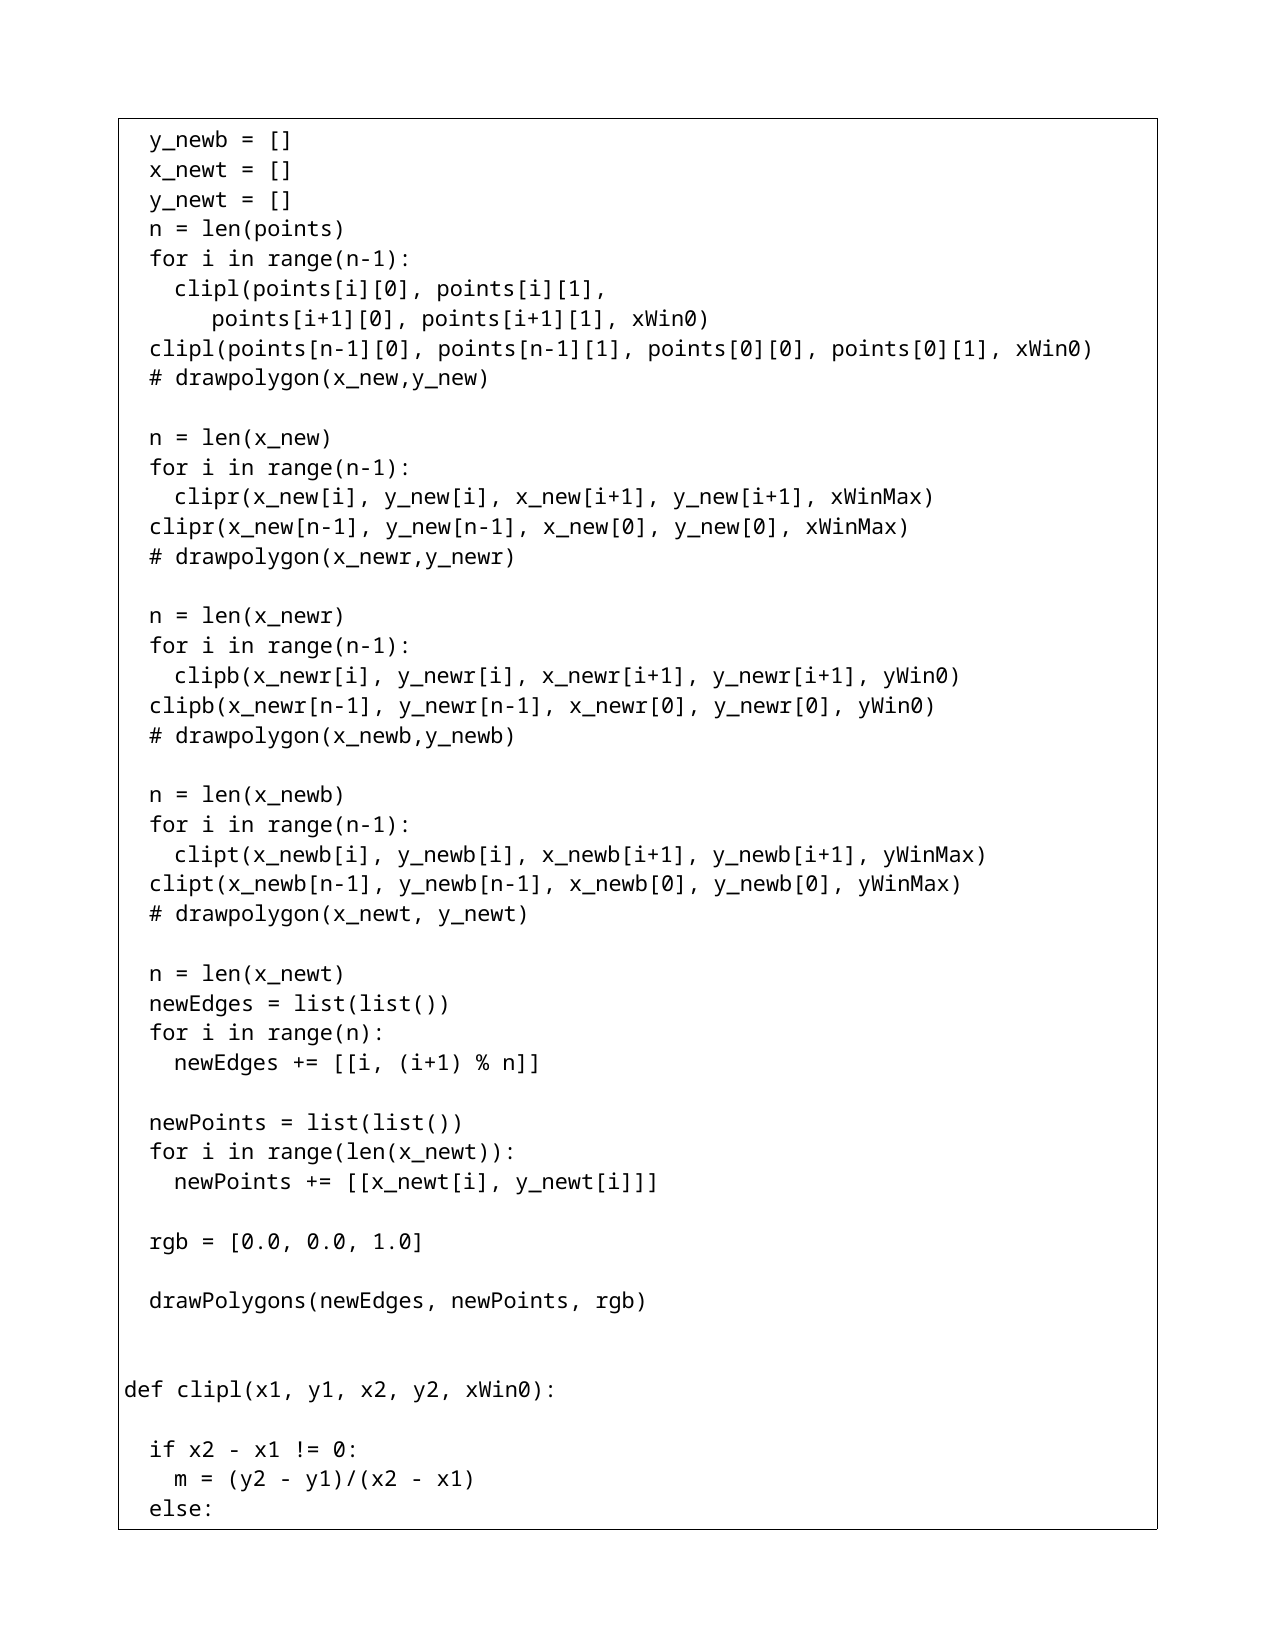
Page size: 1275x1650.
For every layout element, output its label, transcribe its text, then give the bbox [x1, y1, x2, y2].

table_cell y_newb = [] x_newt = [] y_newt = [] n = len(points) for i in range(n-1): clipl(points[i][0], points[i][1], points[i+1][0], points[i+1][1], xWin0) clipl(points[n-1][0], points[n-1][1], points[0][0], points[0][1], xWin0) # drawpolygon(x_new,y_new) n = len(x_new) for i in range(n-1): clipr(x_new[i], y_new[i], x_new[i+1], y_new[i+1], xWinMax) clipr(x_new[n-1], y_new[n-1], x_new[0], y_new[0], xWinMax) # drawpolygon(x_newr,y_newr) n = len(x_newr) for i in range(n-1): clipb(x_newr[i], y_newr[i], x_newr[i+1], y_newr[i+1], yWin0) clipb(x_newr[n-1], y_newr[n-1], x_newr[0], y_newr[0], yWin0) # drawpolygon(x_newb,y_newb) n = len(x_newb) for i in range(n-1): clipt(x_newb[i], y_newb[i], x_newb[i+1], y_newb[i+1], yWinMax) clipt(x_newb[n-1], y_newb[n-1], x_newb[0], y_newb[0], yWinMax) # drawpolygon(x_newt, y_newt) n = len(x_newt) newEdges = list(list()) for i in range(n): newEdges += [[i, (i+1) % n]] newPoints = list(list()) for i in range(len(x_newt)): newPoints += [[x_newt[i], y_newt[i]]] rgb = [0.0, 0.0, 1.0] drawPolygons(newEdges, newPoints, rgb) def clipl(x1, y1, x2, y2, xWin0): if x2 - x1 != 0: m = (y2 - y1)/(x2 - x1) else: [119, 119, 1157, 1529]
